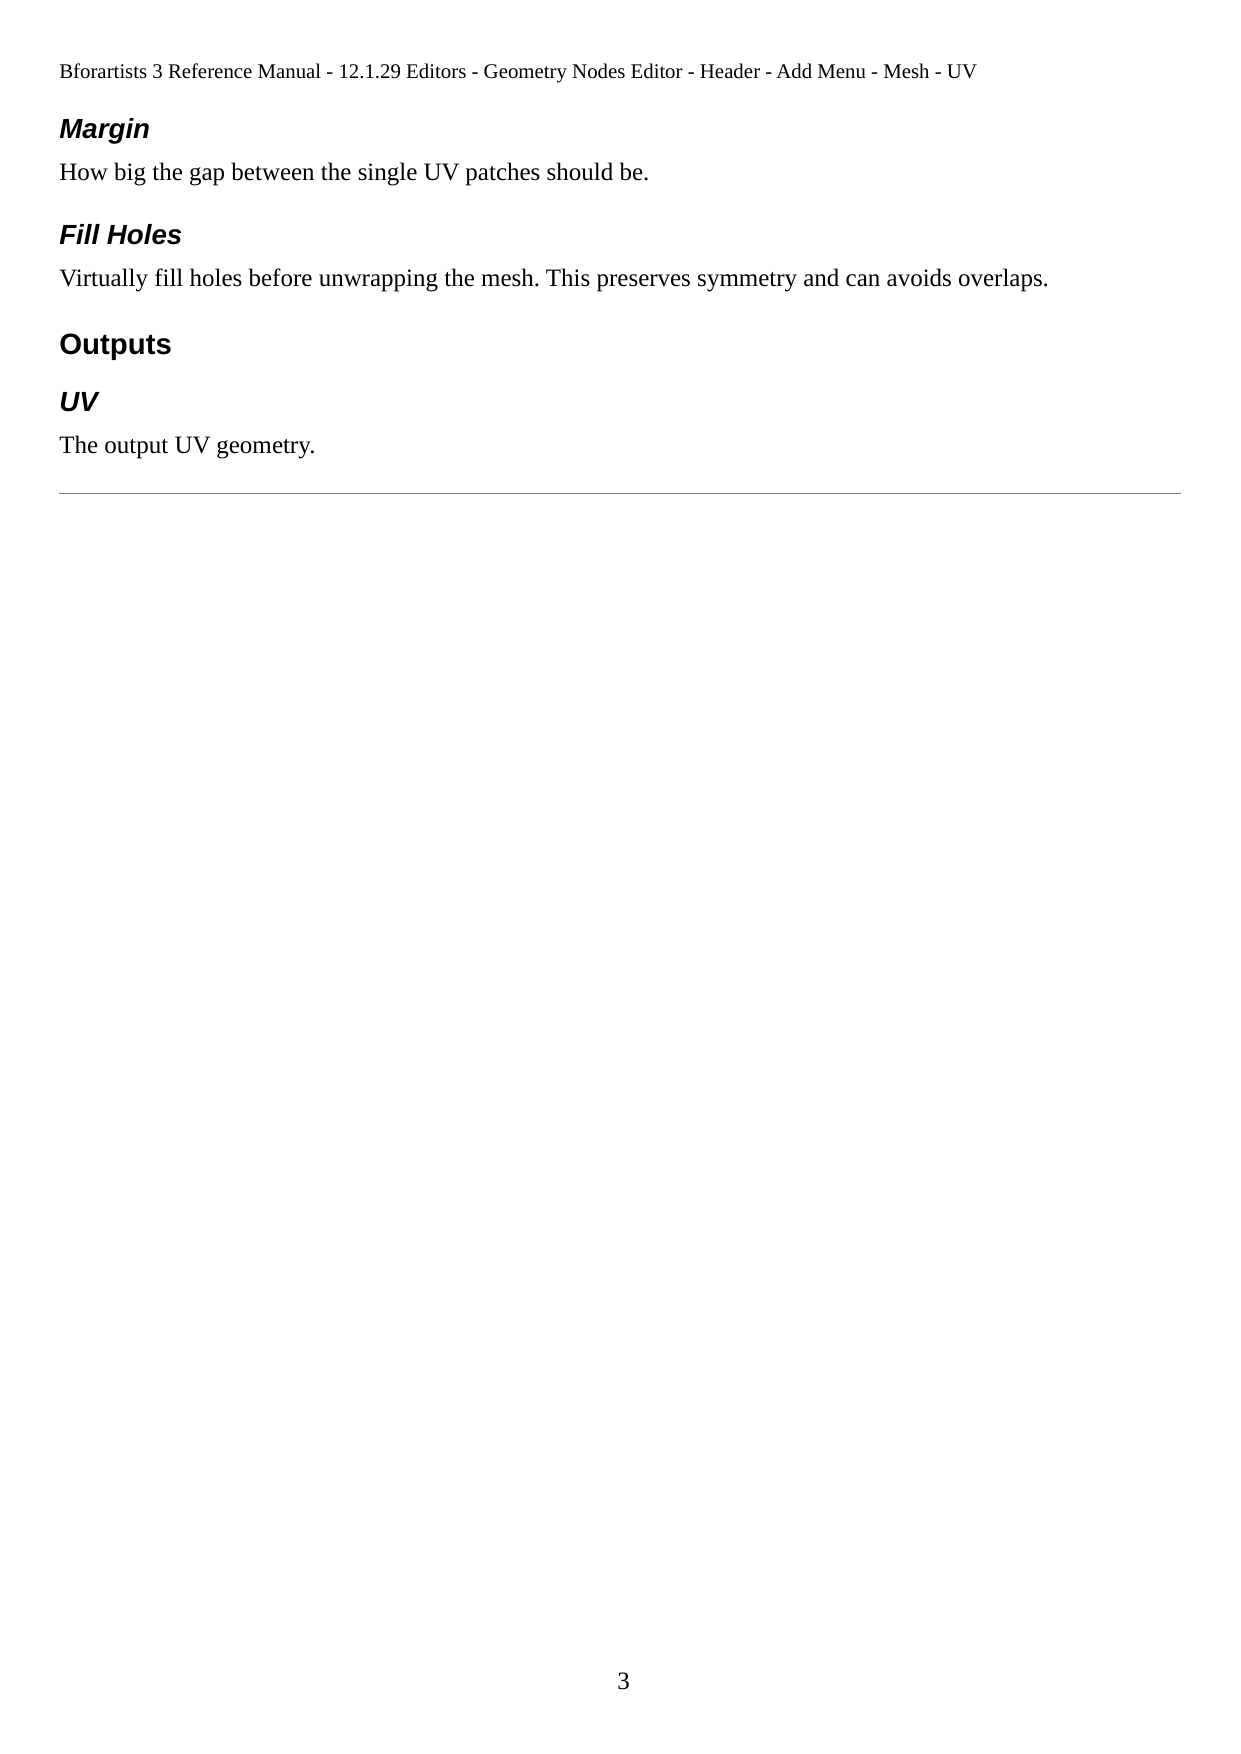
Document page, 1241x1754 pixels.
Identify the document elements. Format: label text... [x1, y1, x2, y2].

text Virtually fill holes before unwrapping the mesh. This preserves symmetry and can avoids overlaps. [59, 263, 1181, 292]
text How big the gap between the single UV patches should be. [59, 157, 1181, 186]
subtitle Fill Holes [59, 218, 1181, 250]
subtitle UV [59, 385, 1181, 417]
subtitle Outputs [59, 327, 1181, 360]
text The output UV geometry. [59, 430, 1181, 458]
subtitle Margin [59, 113, 1181, 144]
